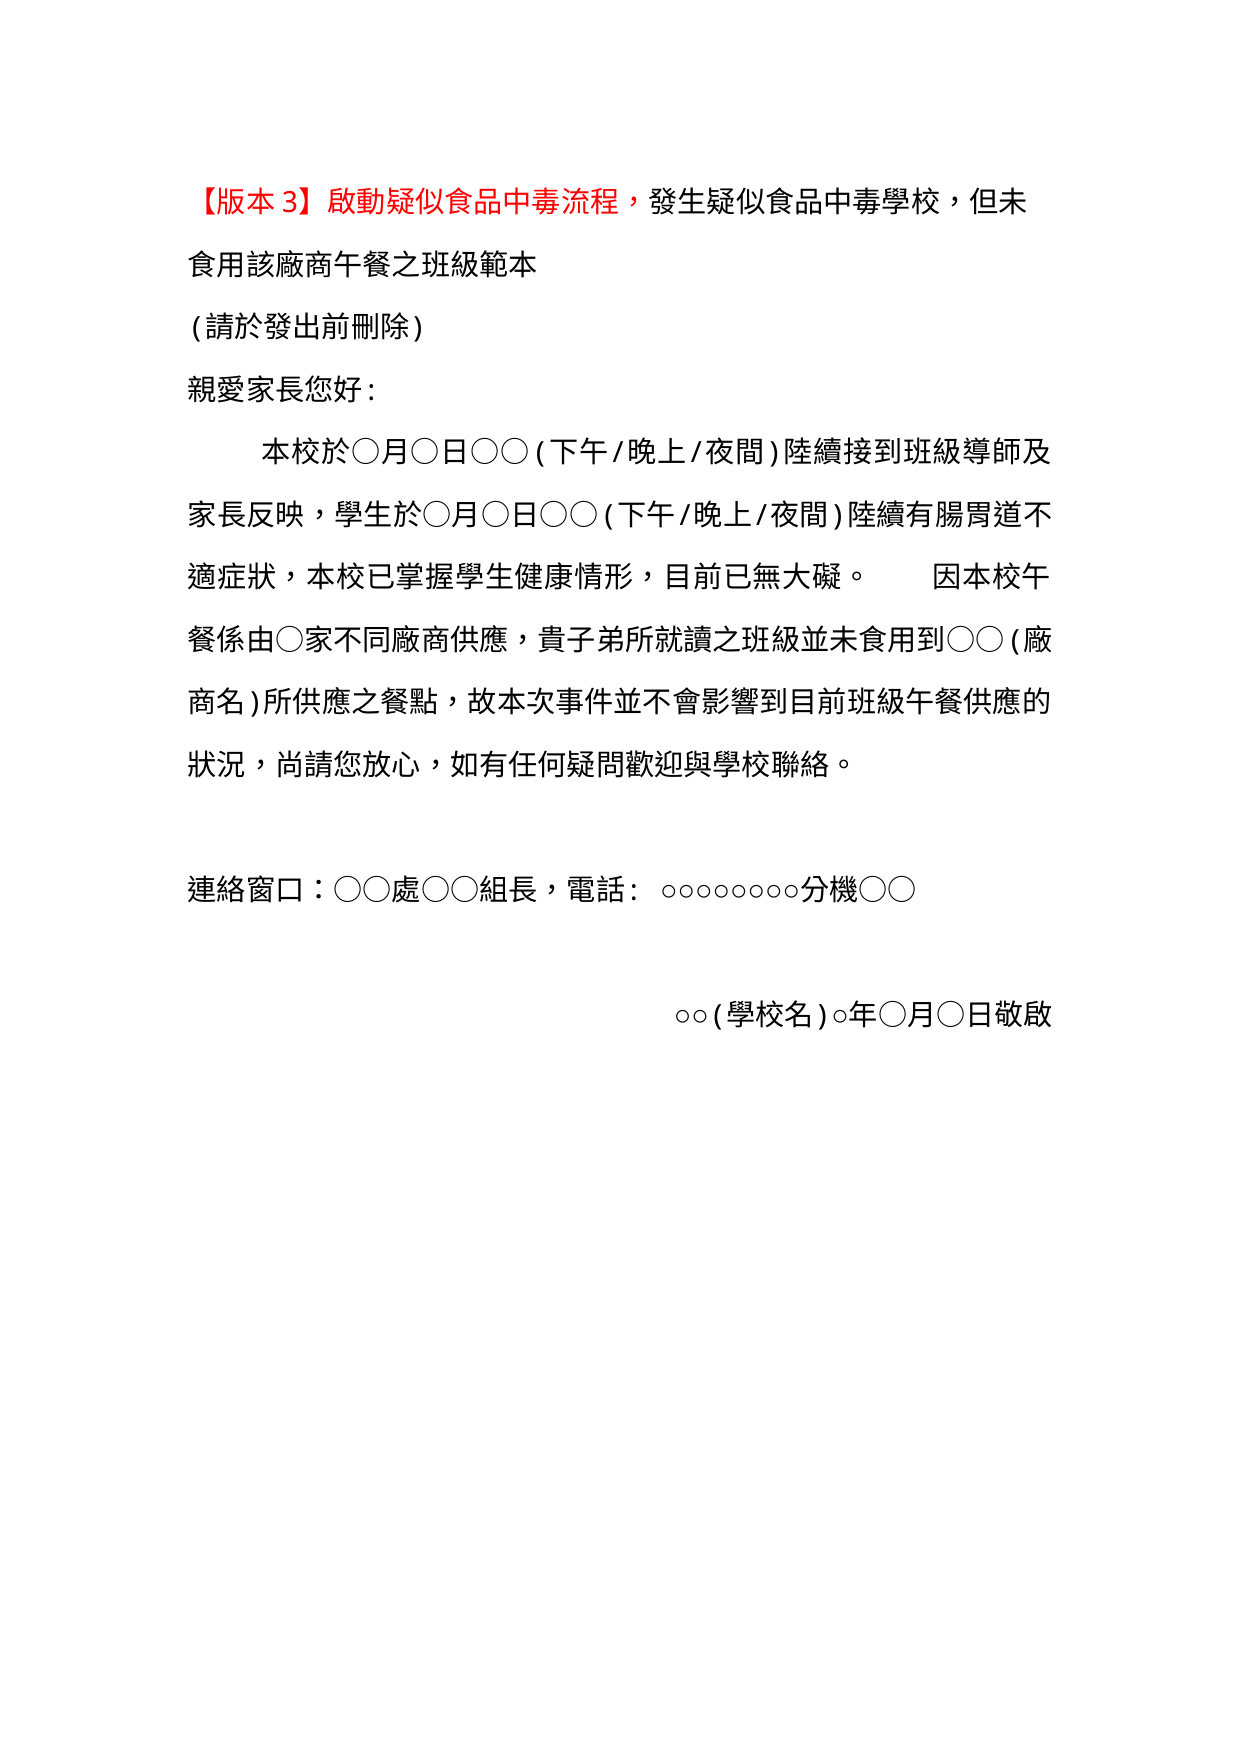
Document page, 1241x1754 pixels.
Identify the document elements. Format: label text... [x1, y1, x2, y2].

text 【版本3】啟動疑似食品中毒流程，發生疑似食品中毒學校，但未食用該廠商午餐之班級範本 [187, 158, 1053, 283]
text 親愛家長您好: [187, 346, 1053, 408]
text ○○(學校名)○年○月○日敬啟 [187, 971, 1053, 1033]
text 本校於○月○日○○(下午/晚上/夜間)陸續接到班級導師及家長反映，學生於○月○日○○(下午/晚上/夜間)陸續有腸胃道不適症狀，本校已掌握學生健康情形，目前已無大礙。 因本校午餐係由○家不同廠商供應，貴子弟所就讀之班級並未食用到○○(廠商名)所供應之餐點，故本次事件並不會影響到目前班級午餐供應的狀況，尚請您放心，如有任何疑問歡迎與學校聯絡。 [187, 408, 1053, 783]
text (請於發出前刪除) [187, 283, 1053, 346]
text 連絡窗口：○○處○○組長，電話: ○○○○○○○○分機○○ [187, 846, 1053, 908]
